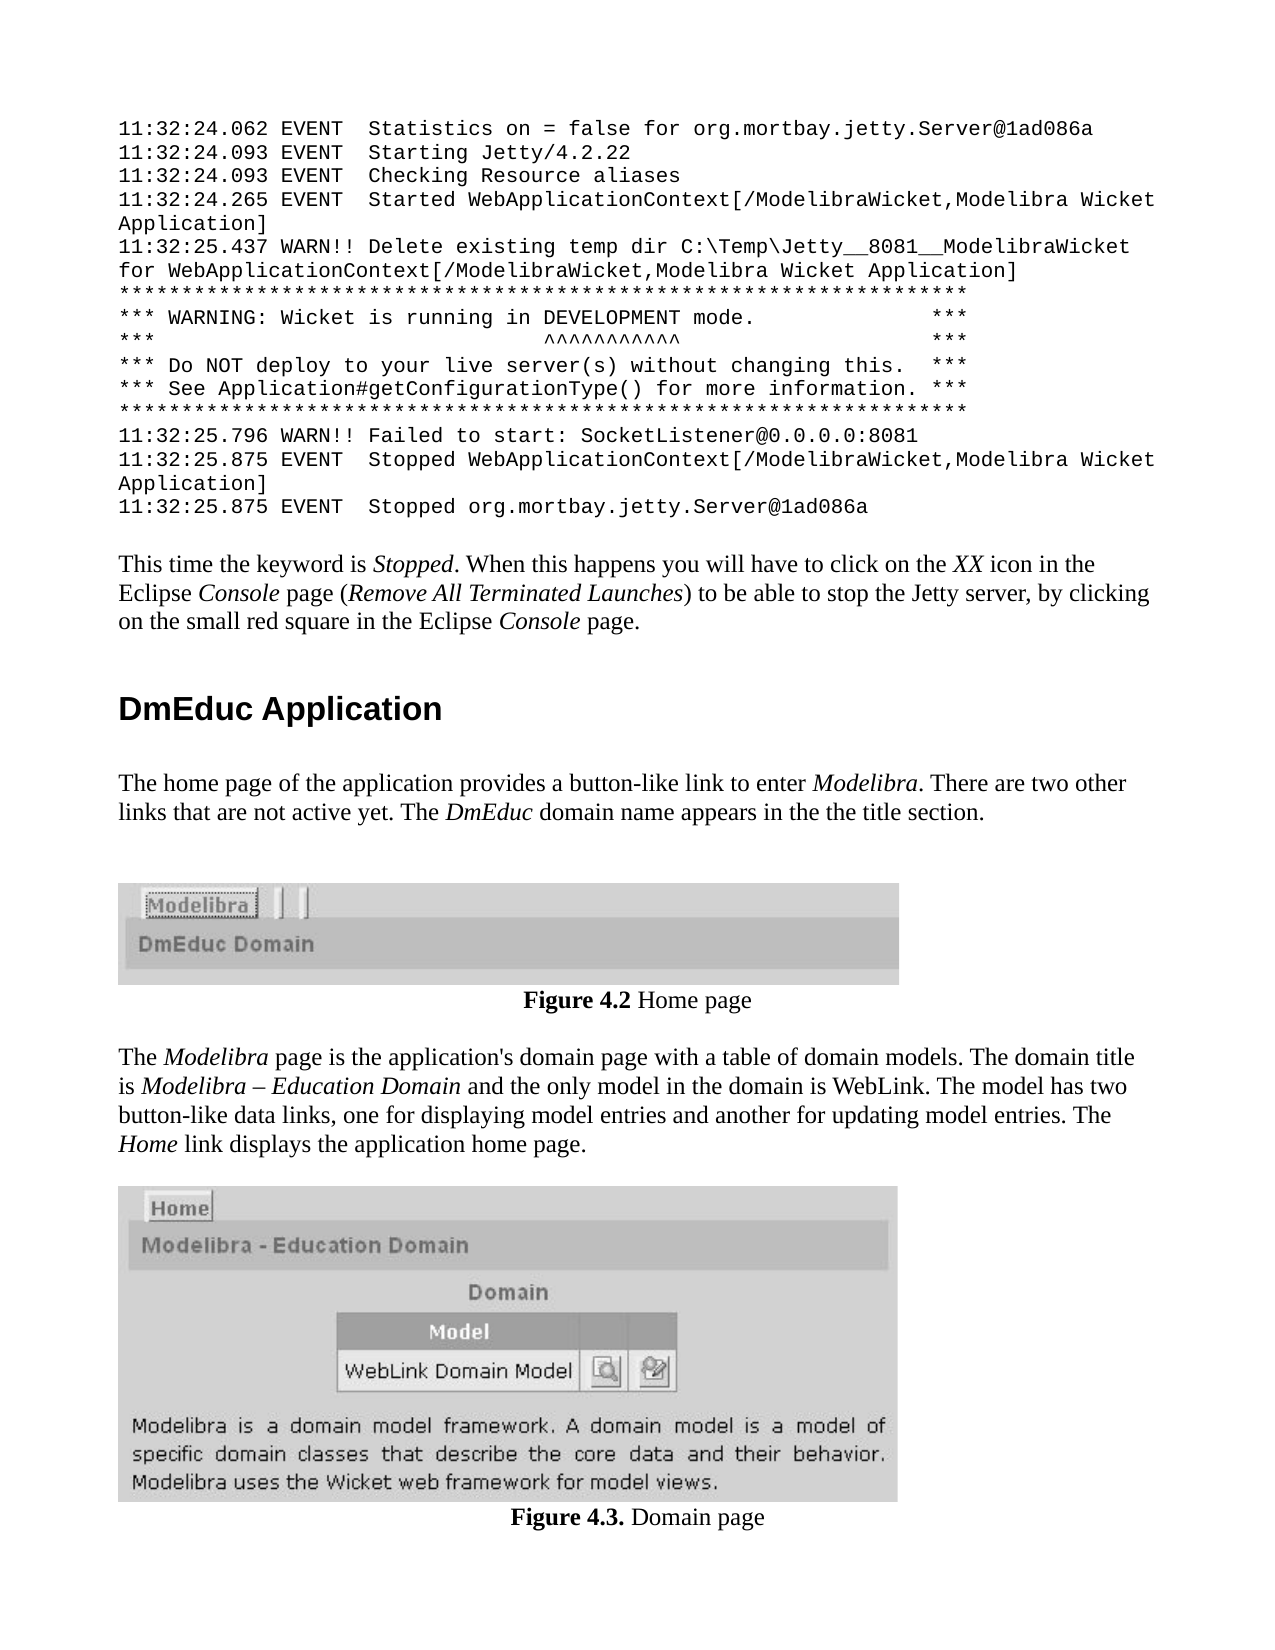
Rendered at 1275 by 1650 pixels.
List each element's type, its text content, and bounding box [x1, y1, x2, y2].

text 11:32:25.875 EVENT Stopped WebApplicationContext[/ModelibraWicket,Modelibra Wicket Application] [118, 449, 1157, 496]
text 11:32:24.093 EVENT Starting Jetty/4.2.22 [118, 142, 1157, 165]
text 11:32:25.796 WARN!! Failed to start: SocketListener@0.0.0.0:8081 [118, 426, 1157, 449]
text ******************************************************************** [118, 402, 1157, 426]
text The home page of the application provides a button-like link to enter Modelibra. There are two other links that are not active yet. The DmEduc domain name appears in the the title section. [118, 768, 1157, 826]
text Figure 4.2 Home page [118, 883, 1157, 1014]
text Figure 4.3. Domain page [118, 1186, 1157, 1531]
subtitle DmEduc Application [118, 689, 1157, 727]
text 11:32:25.437 WARN!! Delete existing temp dir C:\Temp\Jetty__8081__ModelibraWicket for WebApplicationContext[/ModelibraWicket,Modelibra Wicket Application] [118, 236, 1157, 284]
picture [118, 1186, 898, 1502]
picture [118, 883, 900, 985]
text ******************************************************************** [118, 284, 1157, 307]
text 11:32:24.093 EVENT Checking Resource aliases [118, 165, 1157, 189]
text *** WARNING: Wicket is running in DEVELOPMENT mode. *** [118, 307, 1157, 331]
text This time the keyword is Stopped. When this happens you will have to click on the XX icon in the Eclipse Console page (Remove All Terminated Launches) to be able to stop the Jetty server, by clicking on the small red square in the Eclipse Console page. [118, 549, 1157, 635]
text The Modelibra page is the application's domain page with a table of domain models. The domain title is Modelibra – Education Domain and the only model in the domain is WebLink. The model has two button-like data links, one for displaying model entries and another for updating model entries. The Home link displays the application home page. [118, 1042, 1157, 1157]
text *** Do NOT deploy to your live server(s) without changing this. *** [118, 354, 1157, 378]
text 11:32:24.062 EVENT Statistics on = false for org.mortbay.jetty.Server@1ad086a [118, 118, 1157, 142]
text *** ^^^^^^^^^^^ *** [118, 331, 1157, 354]
text 11:32:25.875 EVENT Stopped org.mortbay.jetty.Server@1ad086a [118, 496, 1157, 520]
text 11:32:24.265 EVENT Started WebApplicationContext[/ModelibraWicket,Modelibra Wicket Application] [118, 189, 1157, 236]
text *** See Application#getConfigurationType() for more information. *** [118, 378, 1157, 402]
